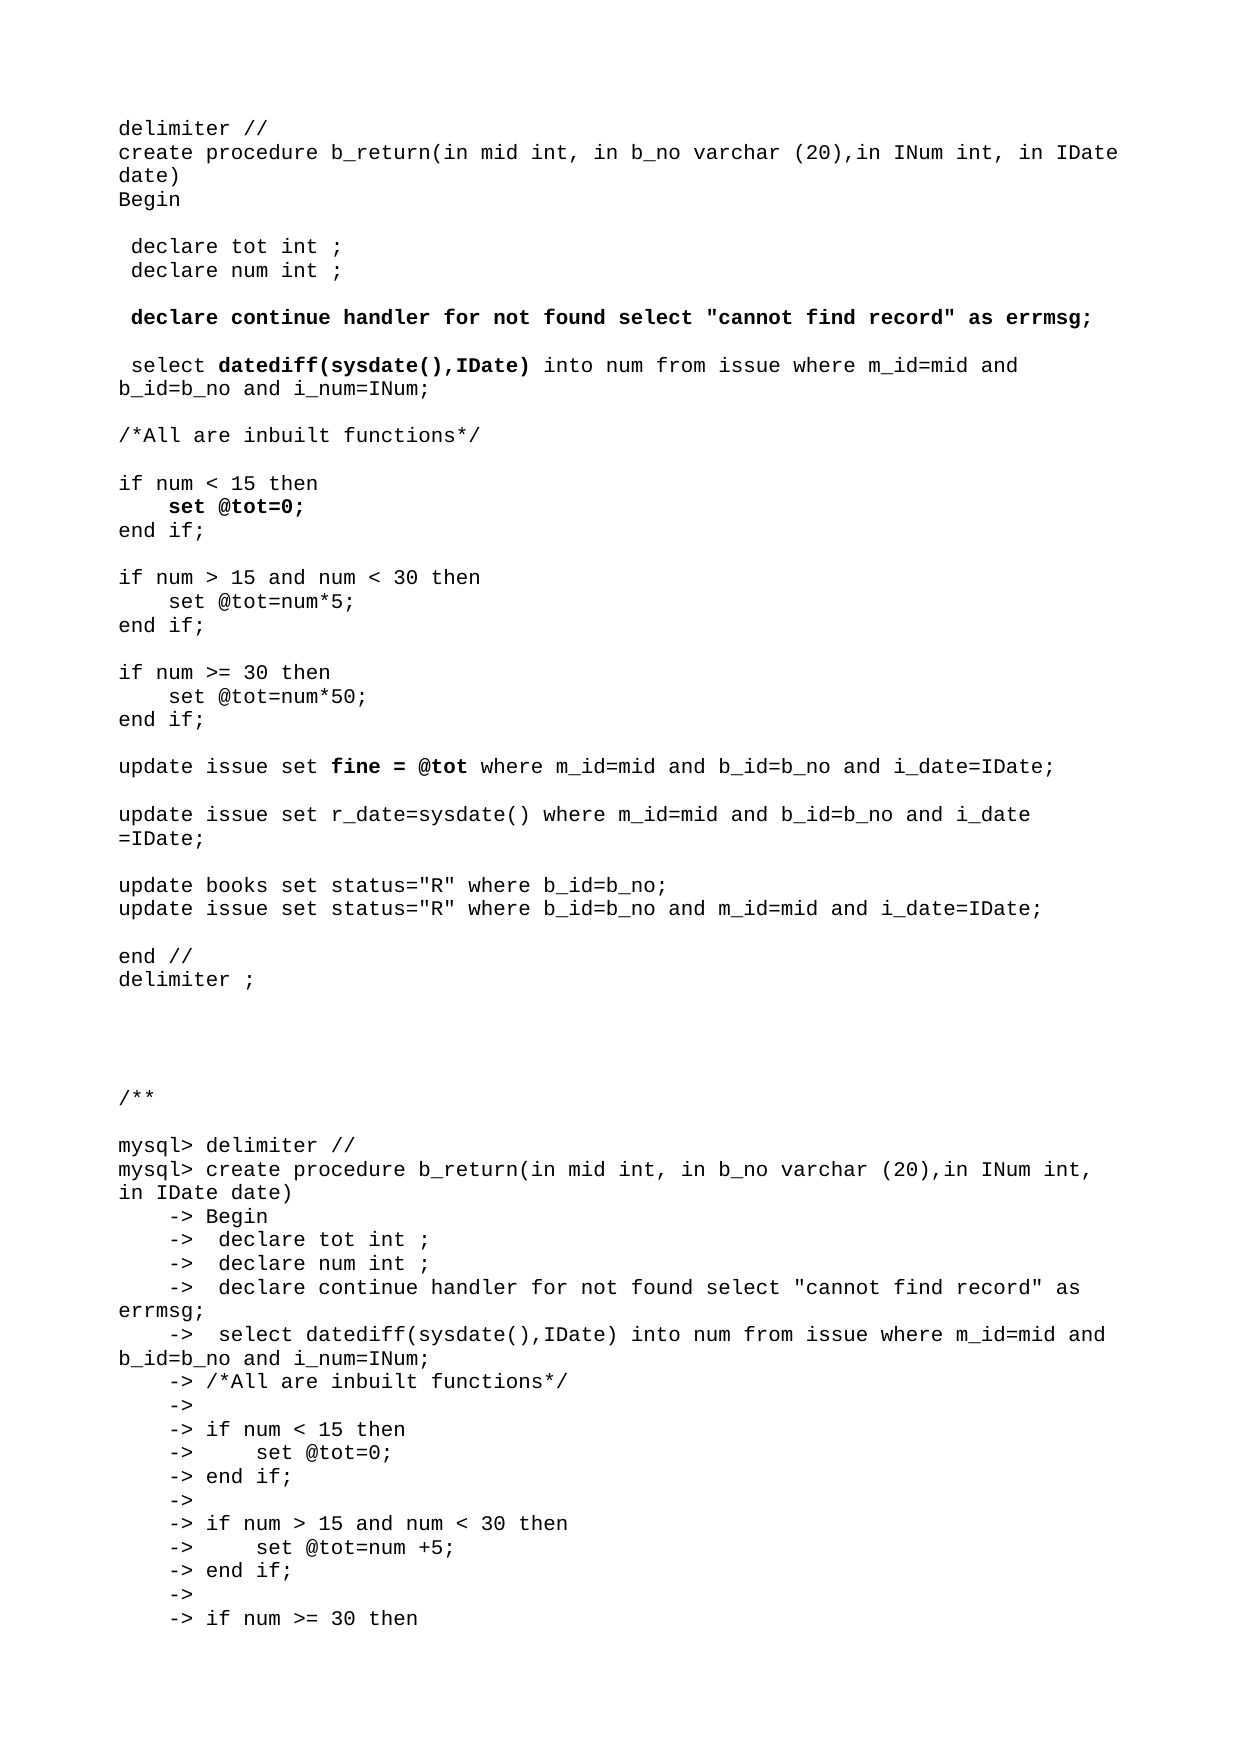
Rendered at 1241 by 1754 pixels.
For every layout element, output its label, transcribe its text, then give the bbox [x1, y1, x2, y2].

text -> declare continue handler for not found select "cannot find record" as errmsg; [118, 1277, 1122, 1324]
text -> /*All are inbuilt functions*/ [118, 1371, 1122, 1395]
text update issue set status="R" where b_id=b_no and m_id=mid and i_date=IDate; [118, 898, 1122, 922]
text Begin [118, 189, 1122, 213]
text end if; [118, 615, 1122, 638]
text -> [118, 1489, 1122, 1513]
text declare continue handler for not found select "cannot find record" as errmsg; [118, 307, 1122, 331]
text if num < 15 then [118, 473, 1122, 496]
text -> if num < 15 then [118, 1419, 1122, 1442]
text end if; [118, 520, 1122, 544]
text mysql> delimiter // [118, 1135, 1122, 1158]
text delimiter // [118, 118, 1122, 142]
text -> [118, 1395, 1122, 1419]
text set @tot=0; [118, 496, 1122, 520]
text -> if num > 15 and num < 30 then [118, 1513, 1122, 1537]
text set @tot=num*5; [118, 591, 1122, 615]
text if num > 15 and num < 30 then [118, 567, 1122, 591]
text update issue set fine = @tot where m_id=mid and b_id=b_no and i_date=IDate; [118, 757, 1122, 780]
text -> set @tot=num +5; [118, 1537, 1122, 1561]
text declare tot int ; [118, 236, 1122, 260]
text declare num int ; [118, 260, 1122, 284]
text end if; [118, 709, 1122, 733]
text -> [118, 1584, 1122, 1608]
text mysql> create procedure b_return(in mid int, in b_no varchar (20),in INum int, in IDate date) [118, 1158, 1122, 1206]
text -> set @tot=0; [118, 1442, 1122, 1466]
text -> end if; [118, 1466, 1122, 1489]
text -> declare tot int ; [118, 1229, 1122, 1253]
text -> if num >= 30 then [118, 1608, 1122, 1631]
text /*All are inbuilt functions*/ [118, 426, 1122, 449]
text end // [118, 946, 1122, 969]
text -> Begin [118, 1206, 1122, 1229]
text delimiter ; [118, 969, 1122, 993]
text update books set status="R" where b_id=b_no; [118, 875, 1122, 898]
text -> select datediff(sysdate(),IDate) into num from issue where m_id=mid and b_id=b_no and i_num=INum; [118, 1324, 1122, 1371]
text select datediff(sysdate(),IDate) into num from issue where m_id=mid and b_id=b_no and i_num=INum; [118, 354, 1122, 402]
text if num >= 30 then [118, 662, 1122, 686]
text /** [118, 1088, 1122, 1111]
text update issue set r_date=sysdate() where m_id=mid and b_id=b_no and i_date =IDate; [118, 804, 1122, 851]
text -> declare num int ; [118, 1253, 1122, 1277]
text -> end if; [118, 1561, 1122, 1584]
text set @tot=num*50; [118, 686, 1122, 709]
text create procedure b_return(in mid int, in b_no varchar (20),in INum int, in IDate date) [118, 142, 1122, 189]
